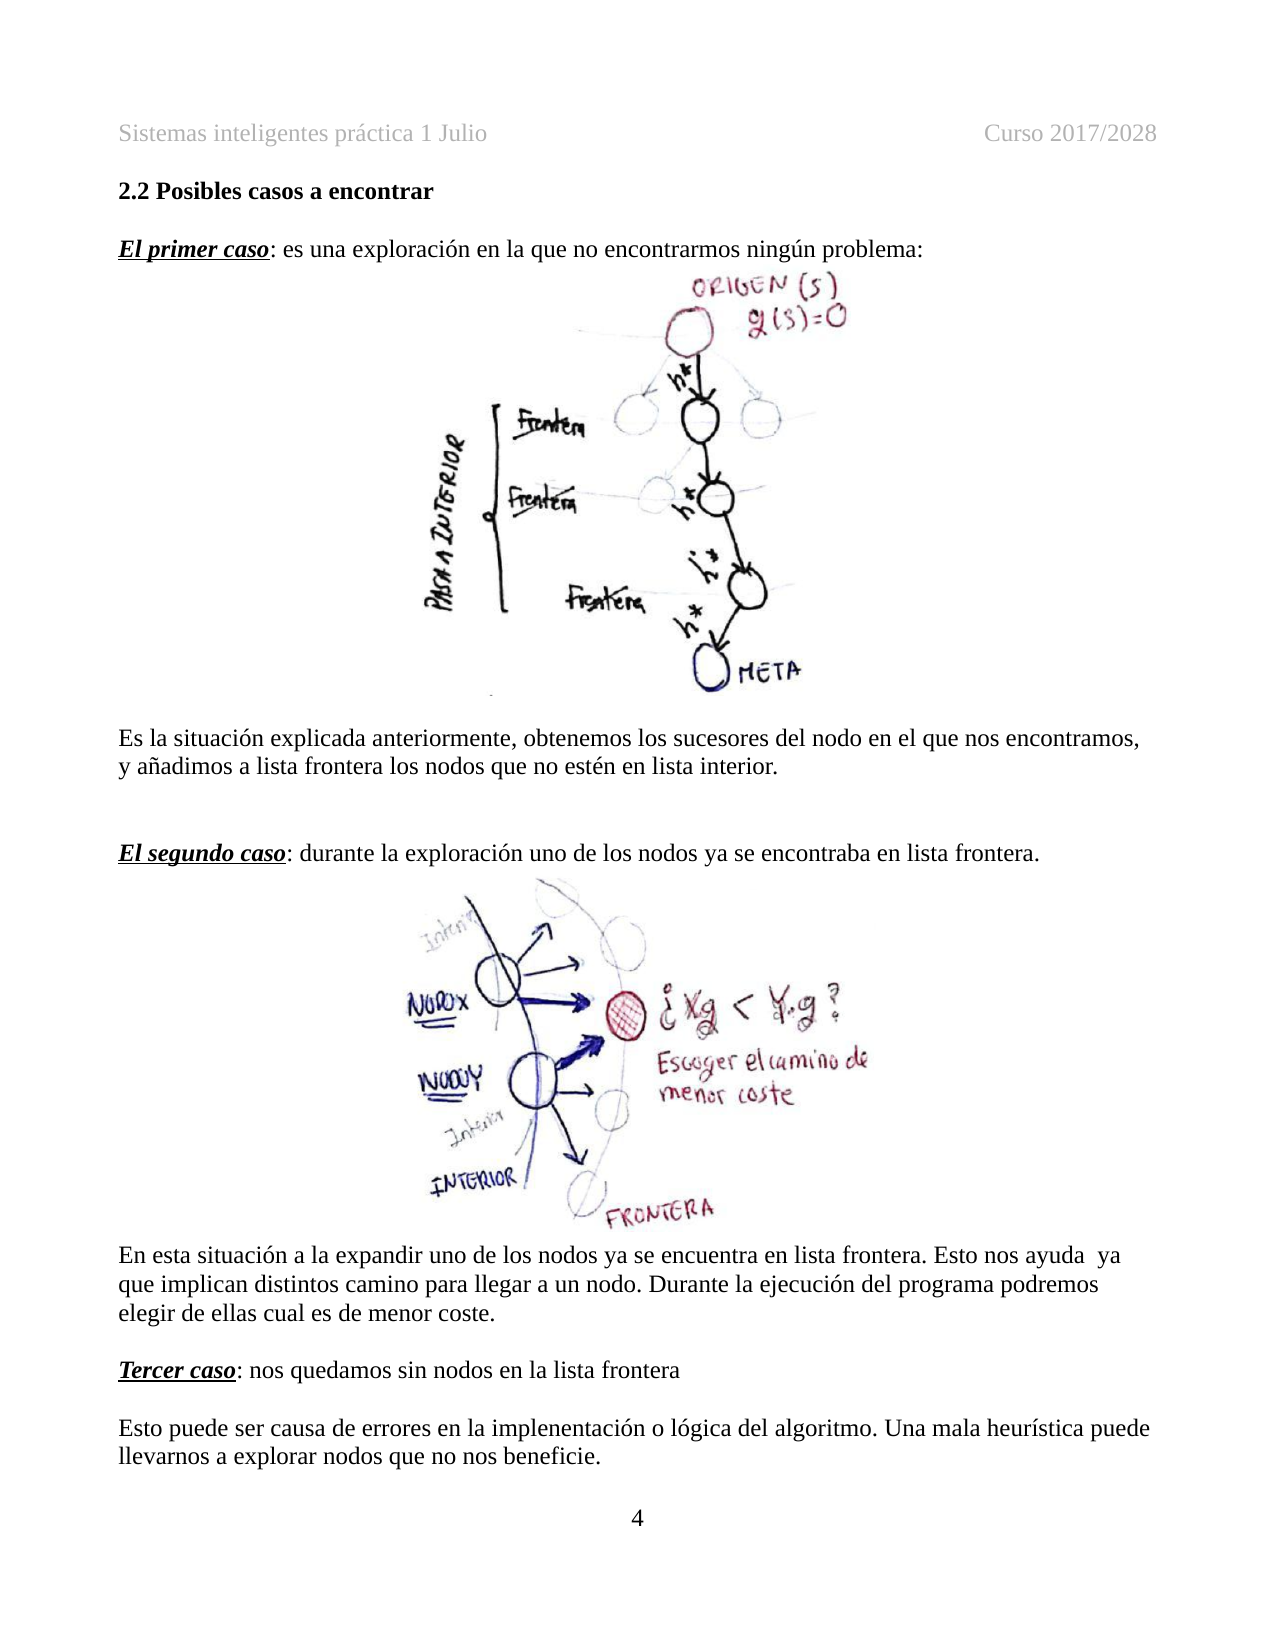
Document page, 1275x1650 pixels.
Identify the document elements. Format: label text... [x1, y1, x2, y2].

text Es la situación explicada anteriormente, obtenemos los sucesores del nodo en el que nos encontramos, y añadimos a lista frontera los nodos que no estén en lista interior. [118, 723, 1157, 780]
text En esta situación a la expandir uno de los nodos ya se encuentra en lista frontera. Esto nos ayuda ya que implican distintos camino para llegar a un nodo. Durante la ejecución del programa podremos elegir de ellas cual es de menor coste. [118, 1240, 1157, 1326]
text Esto puede ser causa de errores en la implenentación o lógica del algoritmo. Una mala heurística puede llevarnos a explorar nodos que no nos beneficie. [118, 1413, 1157, 1470]
text 2.2 Posibles casos a encontrar [118, 176, 1157, 205]
picture [411, 264, 864, 696]
text Tercer caso: nos quedamos sin nodos en la lista frontera [118, 1355, 1157, 1384]
picture [398, 874, 877, 1232]
text El segundo caso: durante la exploración uno de los nodos ya se encontraba en lista frontera. [118, 838, 1157, 866]
text El primer caso: es una exploración en la que no encontrarmos ningún problema: [118, 234, 1157, 263]
